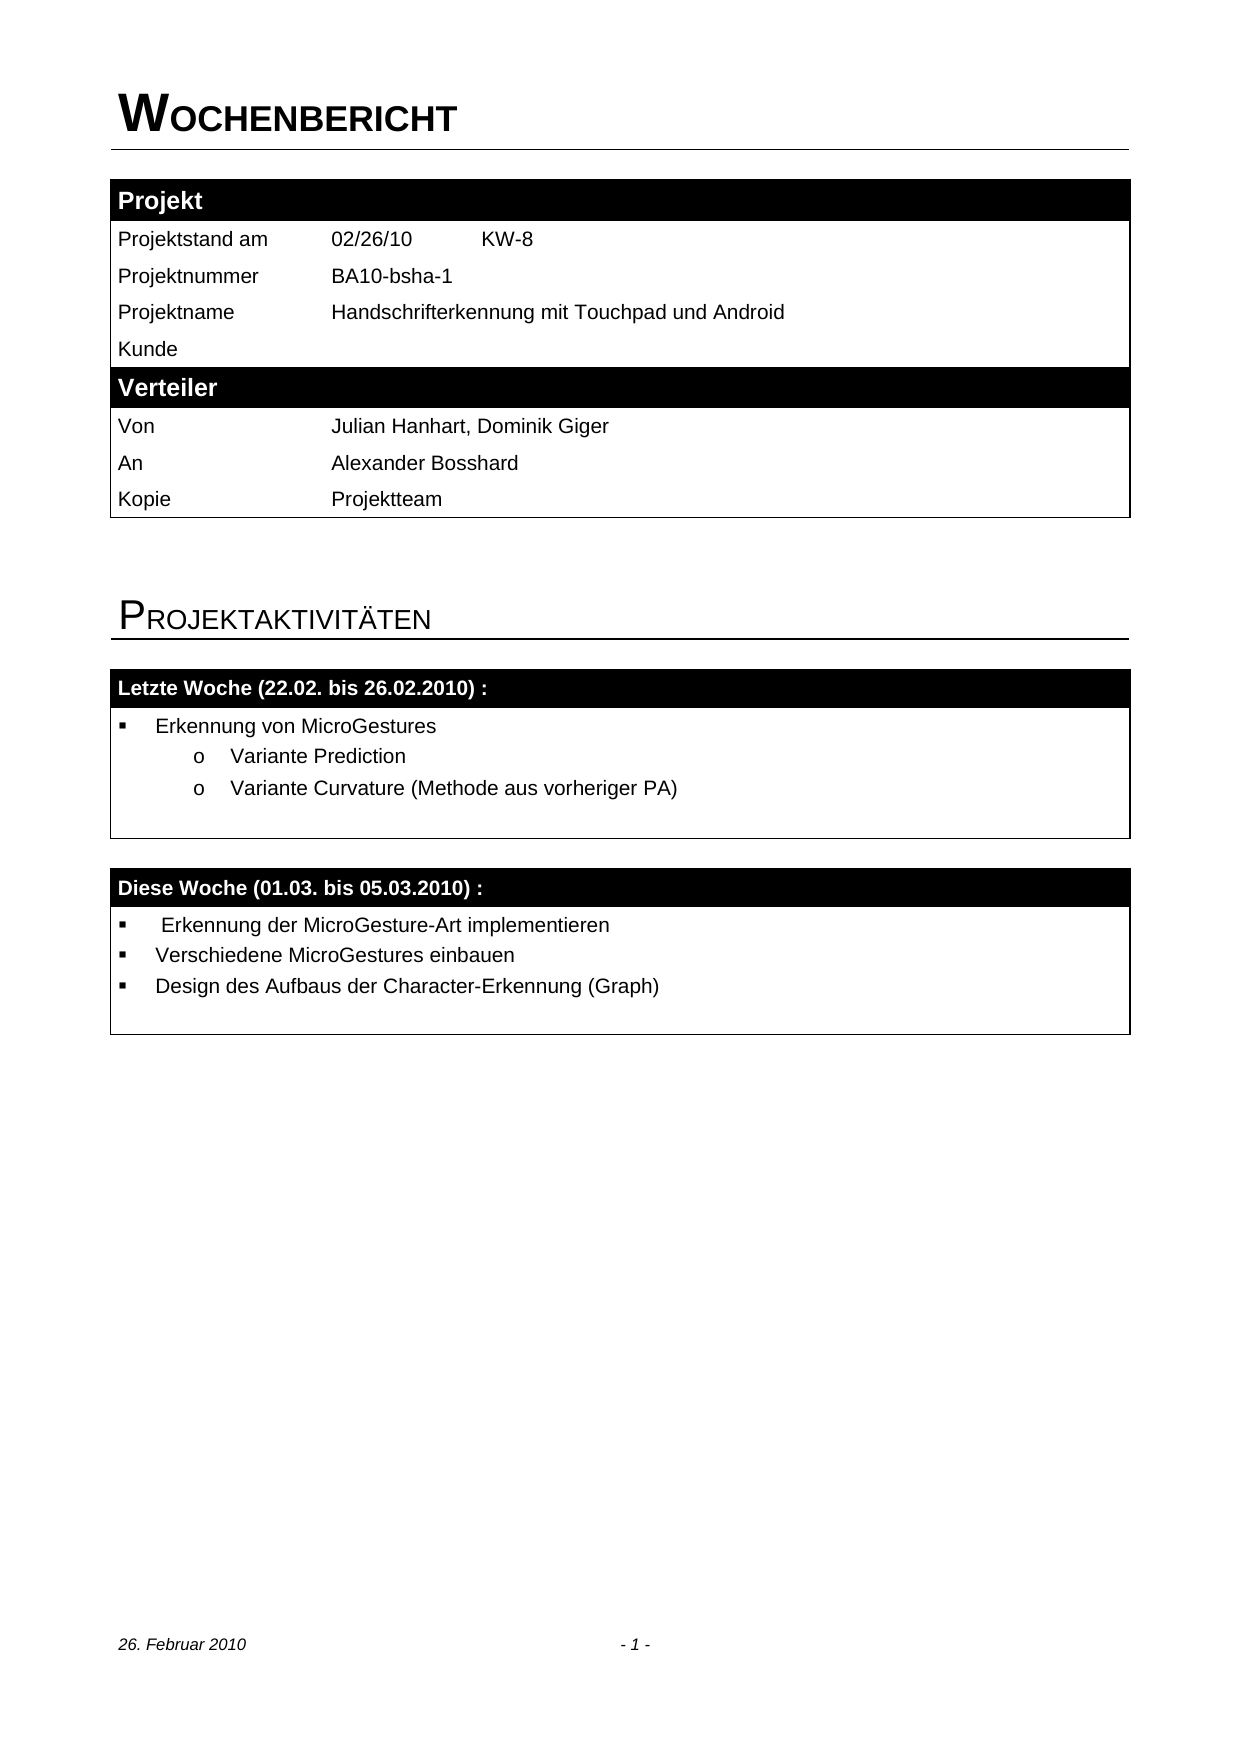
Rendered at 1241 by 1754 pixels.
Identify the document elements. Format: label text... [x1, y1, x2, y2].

table_cell Von [111, 408, 324, 444]
table_cell KW-8 [474, 221, 1129, 257]
table_cell Projektteam [324, 481, 1129, 517]
table_cell An [111, 444, 324, 481]
table_cell BA10-bsha-1 [324, 257, 1129, 294]
table_cell Kopie [111, 481, 324, 517]
table_header Projekt [111, 180, 1129, 221]
table_cell Verteiler [111, 367, 1129, 408]
table_header Diese Woche (01.03. bis 05.03.2010) : [111, 869, 1129, 906]
table_cell 26.02.10 [324, 221, 474, 257]
table_cell Handschrifterkennung mit Touchpad und Android [324, 294, 1129, 330]
table_cell Kunde [111, 330, 324, 367]
table_cell Julian Hanhart, Dominik Giger [324, 408, 1129, 444]
table_cell Projektname [111, 294, 324, 330]
table_cell Projektnummer [111, 257, 324, 294]
table_cell Projektstand am [111, 221, 324, 257]
table_cell Alexander Bosshard [324, 444, 1129, 481]
table_header Letzte Woche (22.02. bis 26.02.2010) : [111, 670, 1129, 706]
table_header Projektaktivitäten [111, 590, 531, 638]
table_header [531, 590, 1129, 638]
table_cell [324, 330, 1129, 367]
table_cell Erkennung von MicroGestures Variante Prediction Variante Curvature (Methode aus vorheriger PA) [111, 708, 1129, 838]
table_cell Erkennung der MicroGesture-Art implementieren Verschiedene MicroGestures einbauen Design des Aufbaus der Character-Erkennung (Graph) [111, 907, 1129, 1034]
